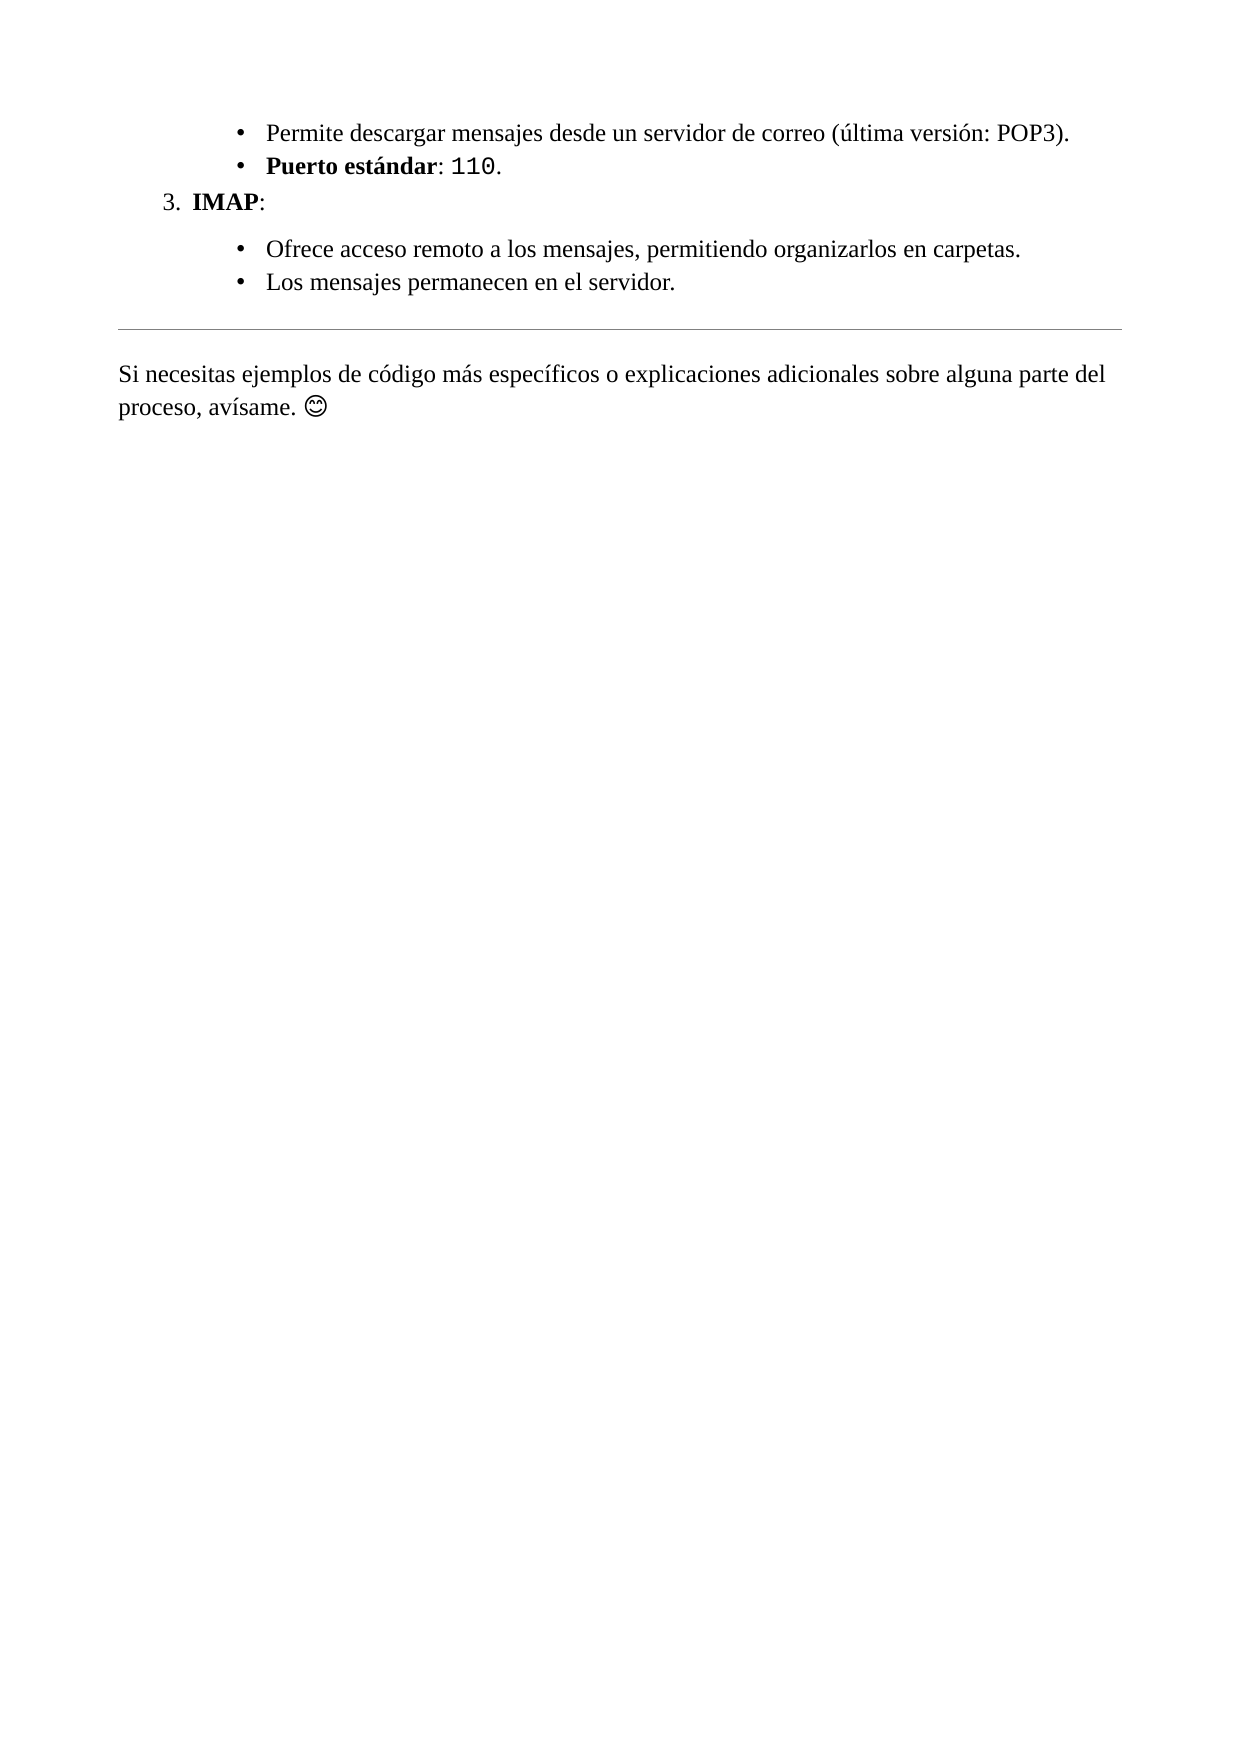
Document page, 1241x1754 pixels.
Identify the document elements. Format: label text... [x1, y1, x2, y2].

list Los mensajes permanecen en el servidor. [236, 267, 1122, 296]
list Puerto estándar: 110. [236, 151, 1122, 182]
list Permite descargar mensajes desde un servidor de correo (última versión: POP3). [236, 118, 1122, 147]
text Si necesitas ejemplos de código más específicos o explicaciones adicionales sobre alguna parte del proceso, avísame. 😊 [118, 359, 1122, 421]
list IMAP: [162, 187, 1122, 215]
list Ofrece acceso remoto a los mensajes, permitiendo organizarlos en carpetas. [236, 234, 1122, 263]
